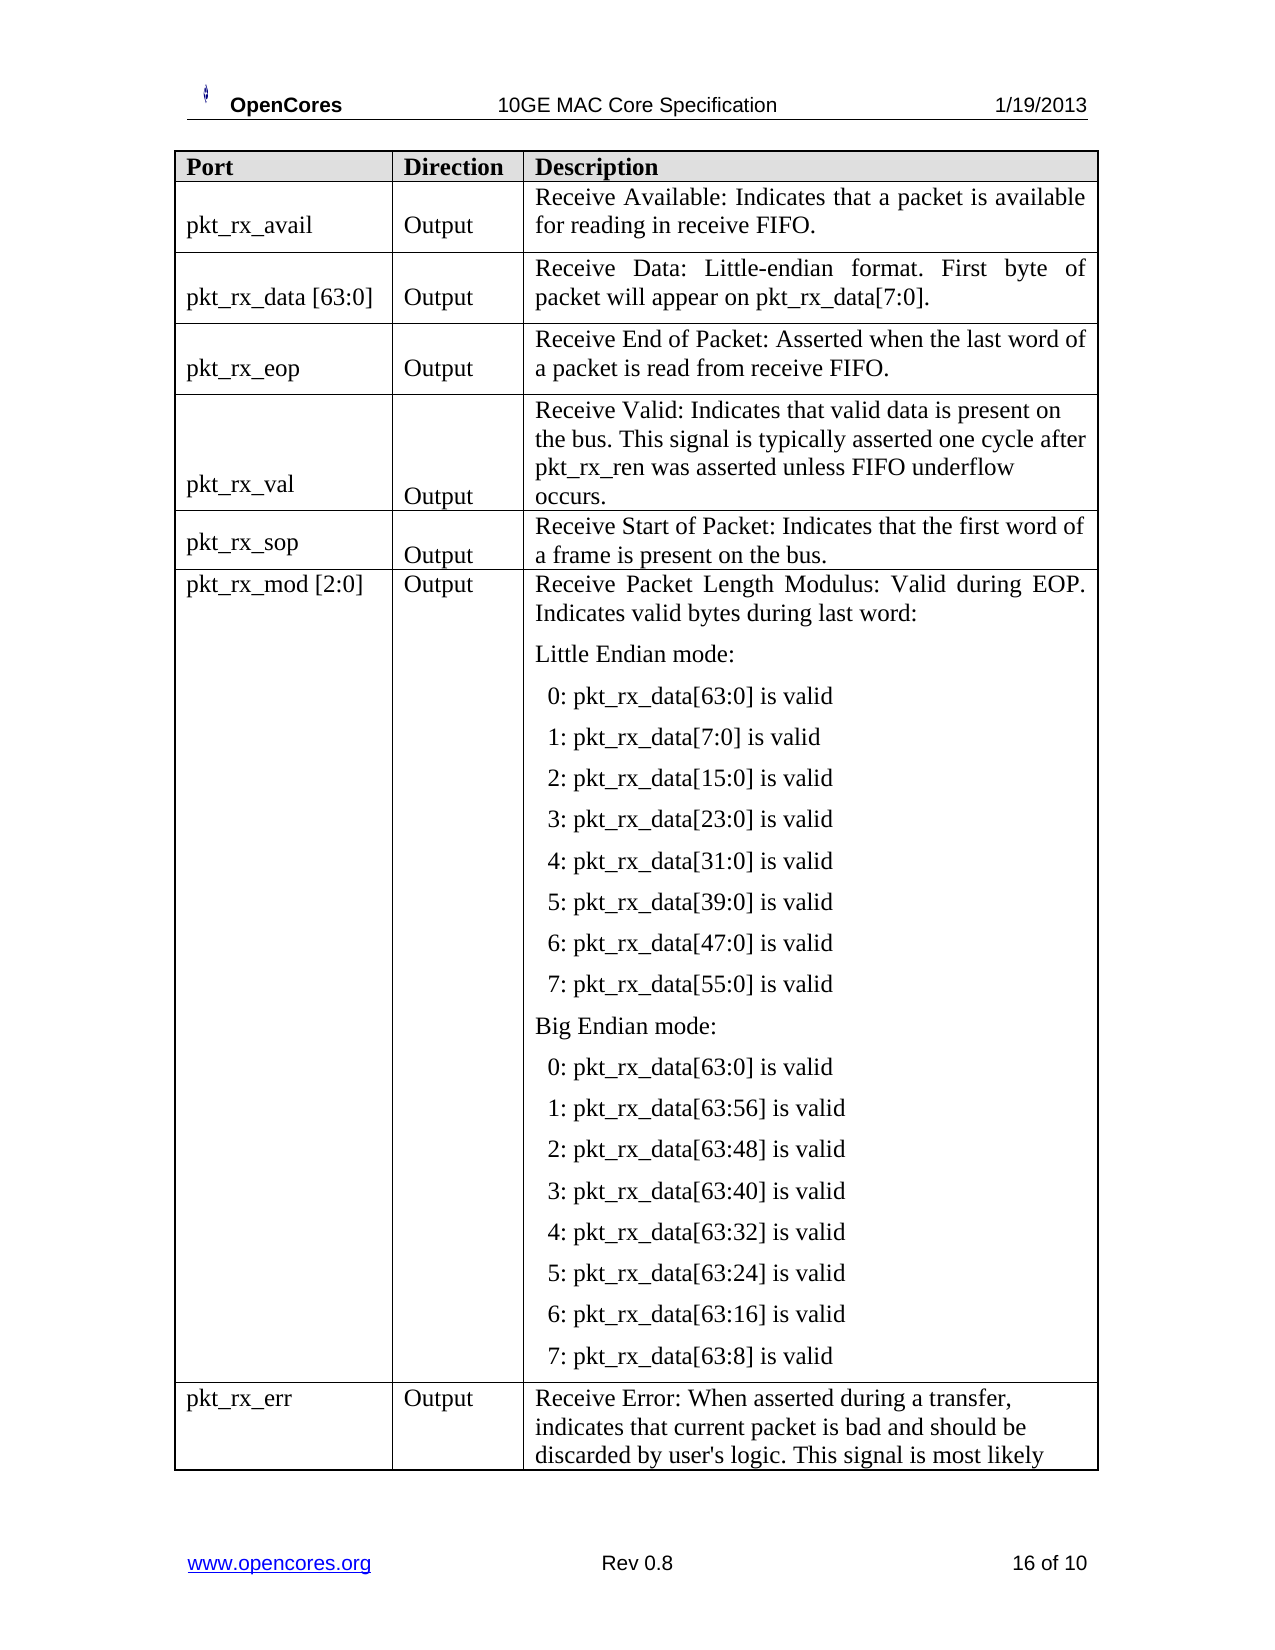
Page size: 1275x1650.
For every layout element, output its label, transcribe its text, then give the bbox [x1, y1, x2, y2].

table_cell Receive Data: Little-endian format. First byte of packet will appear on pkt_rx_data[7:0]. [524, 253, 1097, 323]
table_cell Output [393, 324, 523, 394]
table_cell Receive Error: When asserted during a transfer, indicates that current packet is bad and should be discarded by user's logic. This signal is most likely [524, 1383, 1097, 1469]
table_cell pkt_rx_avail [176, 182, 392, 252]
table_cell Output [393, 253, 523, 323]
table_header Direction [393, 152, 523, 181]
table_cell Output [393, 570, 523, 1382]
table_cell Output [393, 1383, 523, 1469]
table_cell pkt_rx_err [176, 1383, 392, 1469]
table_cell pkt_rx_sop [176, 511, 392, 568]
table_header Port [176, 152, 392, 181]
table_cell pkt_rx_eop [176, 324, 392, 394]
table_cell pkt_rx_mod [2:0] [176, 570, 392, 1382]
table_cell Receive Available: Indicates that a packet is available for reading in receive FIFO. [524, 182, 1097, 252]
table_cell Receive Start of Packet: Indicates that the first word of a frame is present on the bus. [524, 511, 1097, 568]
table_header Description [524, 152, 1097, 181]
table_cell pkt_rx_val [176, 395, 392, 510]
table_cell Receive End of Packet: Asserted when the last word of a packet is read from receive FIFO. [524, 324, 1097, 394]
table_cell Receive Valid: Indicates that valid data is present on the bus. This signal is typically asserted one cycle after pkt_rx_ren was asserted unless FIFO underflow occurs. [524, 395, 1097, 510]
table_cell Receive Packet Length Modulus: Valid during EOP. Indicates valid bytes during last word: Little Endian mode: 0: pkt_rx_data[63:0] is valid 1: pkt_rx_data[7:0] is valid 2: pkt_rx_data[15:0] is valid 3: pkt_rx_data[23:0] is valid 4: pkt_rx_data[31:0] is valid 5: pkt_rx_data[39:0] is valid 6: pkt_rx_data[47:0] is valid 7: pkt_rx_data[55:0] is valid Big Endian mode: 0: pkt_rx_data[63:0] is valid 1: pkt_rx_data[63:56] is valid 2: pkt_rx_data[63:48] is valid 3: pkt_rx_data[63:40] is valid 4: pkt_rx_data[63:32] is valid 5: pkt_rx_data[63:24] is valid 6: pkt_rx_data[63:16] is valid 7: pkt_rx_data[63:8] is valid [524, 570, 1097, 1382]
table_cell Output [393, 511, 523, 568]
table_cell Output [393, 182, 523, 252]
table_cell pkt_rx_data [63:0] [176, 253, 392, 323]
table_cell Output [393, 395, 523, 510]
